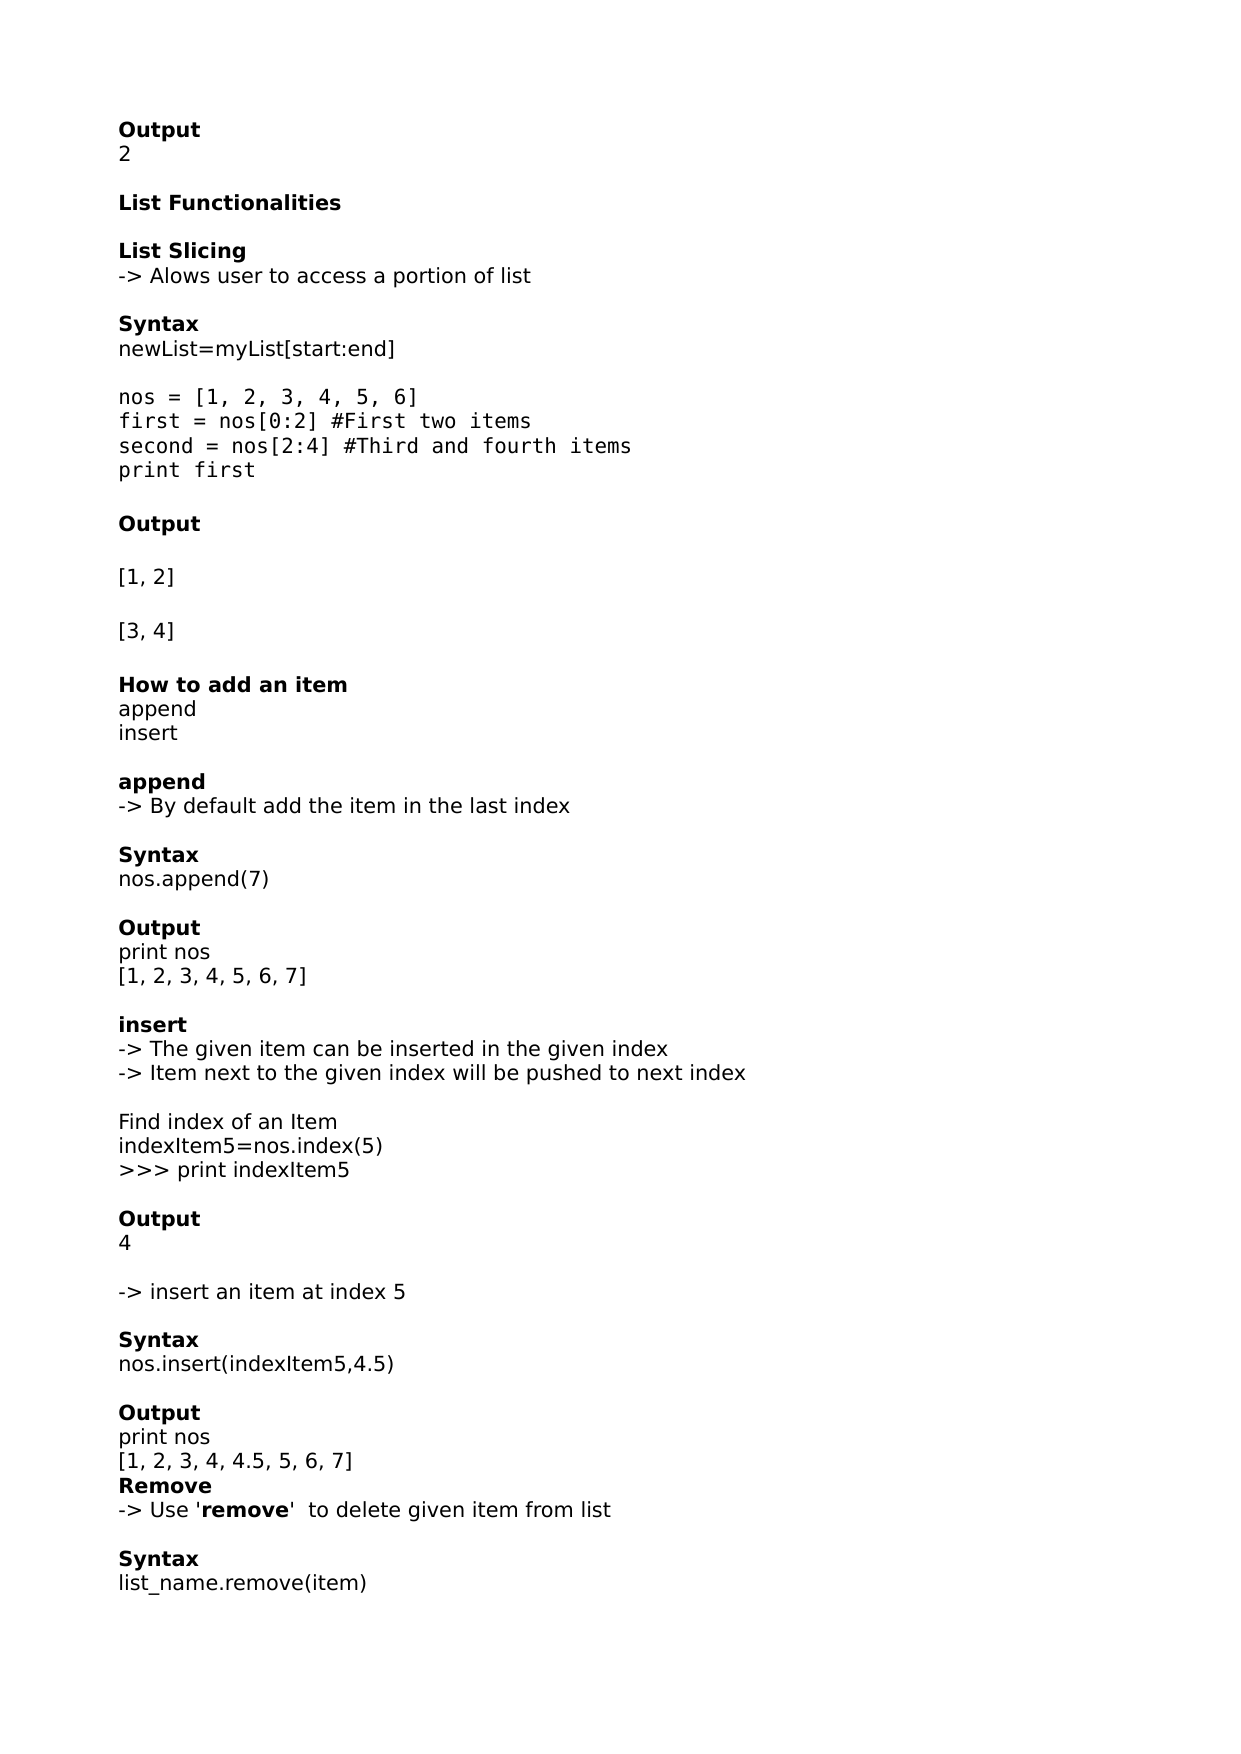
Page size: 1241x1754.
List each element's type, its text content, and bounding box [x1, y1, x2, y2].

text -> Item next to the given index will be pushed to next index [118, 1061, 1122, 1086]
text second = nos[2:4] #Third and fourth items [118, 434, 1122, 458]
text nos = [1, 2, 3, 4, 5, 6] [118, 385, 1122, 409]
text list_name.remove(item) [118, 1571, 1122, 1595]
text newList=myList[start:end] [118, 337, 1122, 361]
text append [118, 770, 1122, 794]
text print nos [118, 1425, 1122, 1449]
text Syntax [118, 843, 1122, 867]
text 2 [118, 142, 1122, 167]
text print first [118, 458, 1122, 482]
text append [118, 697, 1122, 721]
text How to add an item [118, 673, 1122, 697]
text Output [118, 1401, 1122, 1425]
text Syntax [118, 1547, 1122, 1571]
text -> Alows user to access a portion of list [118, 264, 1122, 288]
text -> The given item can be inserted in the given index [118, 1037, 1122, 1061]
text insert [118, 1013, 1122, 1037]
text Output [118, 1207, 1122, 1231]
text Syntax [118, 312, 1122, 337]
text [1, 2, 3, 4, 4.5, 5, 6, 7] [118, 1449, 1122, 1474]
text 4 [118, 1231, 1122, 1255]
text Syntax [118, 1328, 1122, 1352]
text Remove [118, 1474, 1122, 1498]
text List Functionalities [118, 191, 1122, 215]
text Output [118, 118, 1122, 142]
text Output [118, 916, 1122, 940]
text Output [118, 512, 1122, 536]
text List Slicing [118, 239, 1122, 264]
text nos.insert(indexItem5,4.5) [118, 1352, 1122, 1377]
text Find index of an Item [118, 1110, 1122, 1134]
text insert [118, 721, 1122, 746]
text indexItem5=nos.index(5) [118, 1134, 1122, 1158]
text [3, 4] [118, 619, 1122, 643]
text [1, 2, 3, 4, 5, 6, 7] [118, 964, 1122, 988]
text nos.append(7) [118, 867, 1122, 891]
text [1, 2] [118, 565, 1122, 590]
text -> Use 'remove' to delete given item from list [118, 1498, 1122, 1522]
text first = nos[0:2] #First two items [118, 409, 1122, 434]
text -> insert an item at index 5 [118, 1280, 1122, 1304]
text >>> print indexItem5 [118, 1158, 1122, 1183]
text print nos [118, 940, 1122, 964]
text -> By default add the item in the last index [118, 794, 1122, 818]
